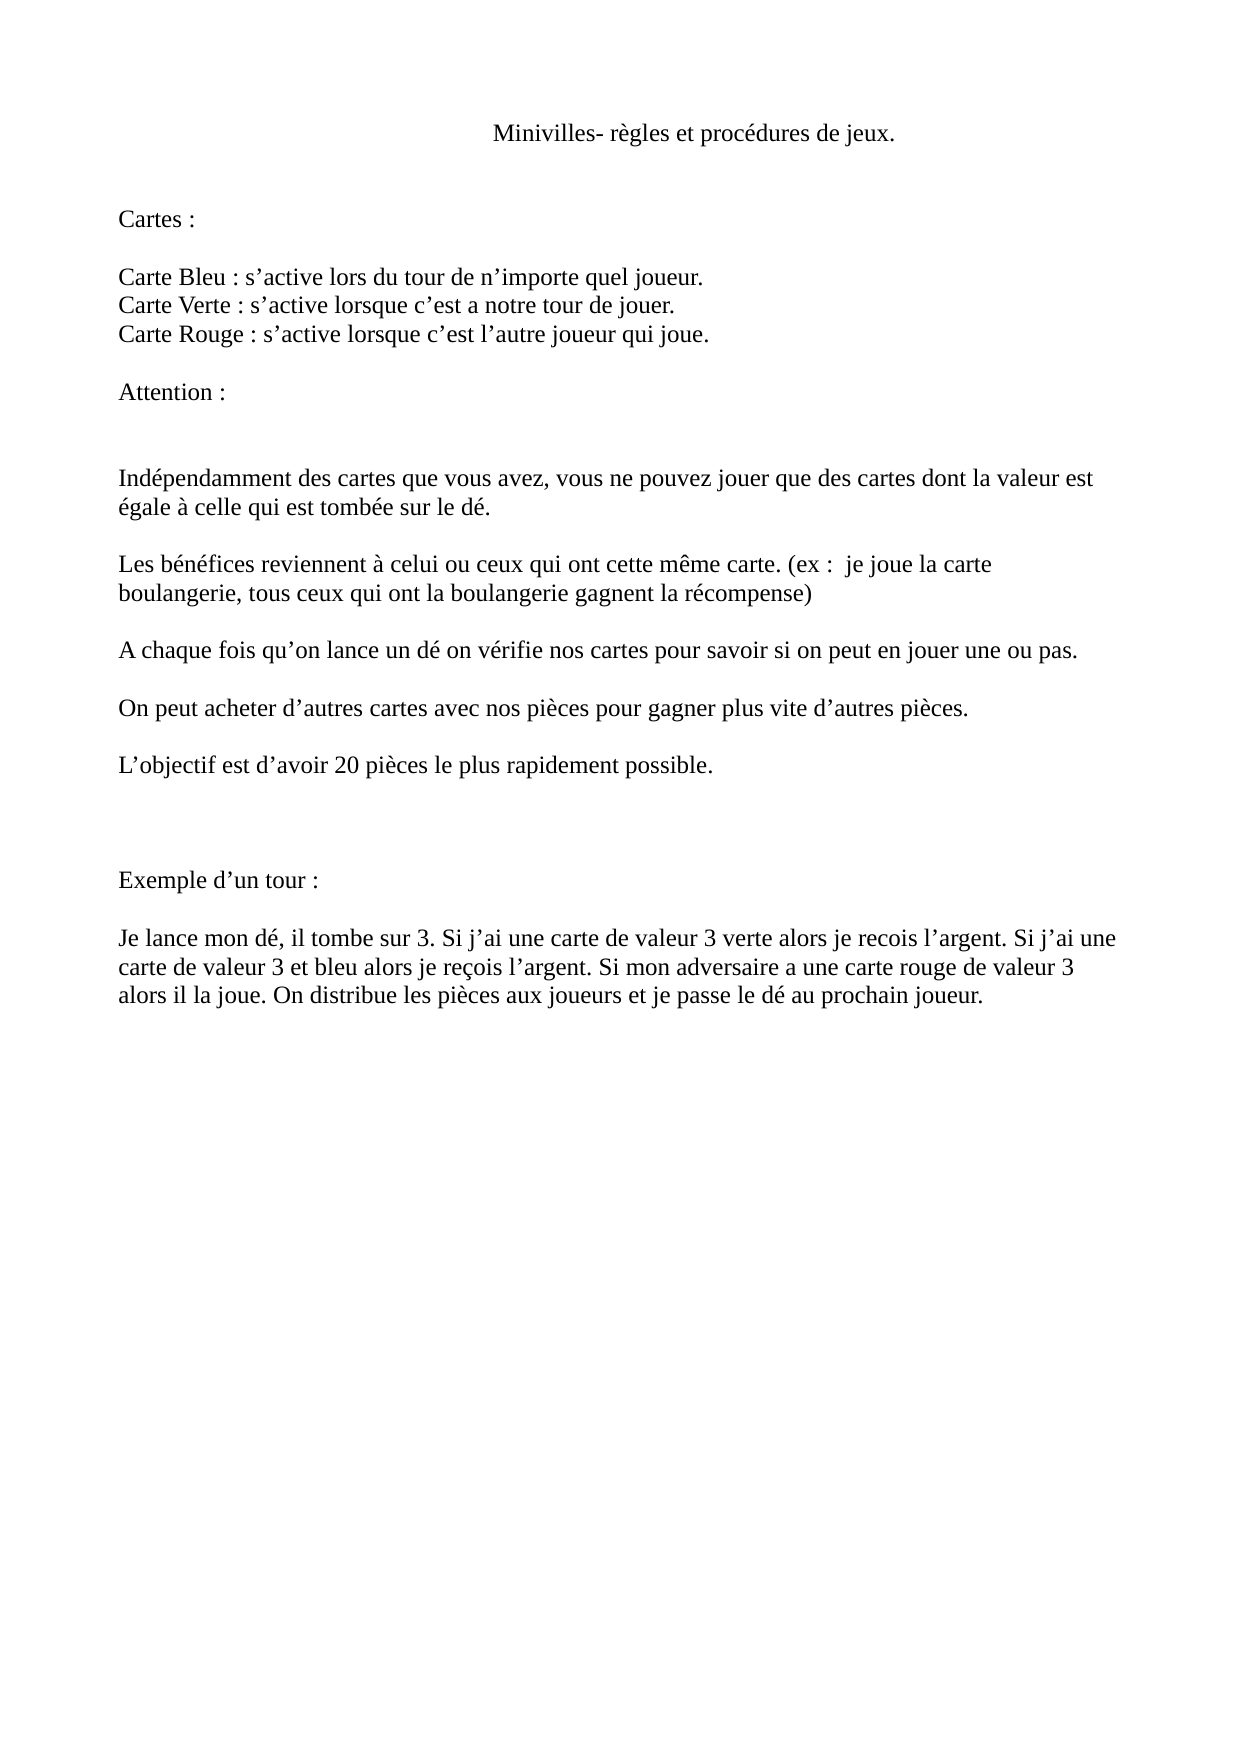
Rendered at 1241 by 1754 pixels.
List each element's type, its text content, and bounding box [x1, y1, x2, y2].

text Carte Verte : s’active lorsque c’est a notre tour de jouer. [118, 291, 1122, 319]
text Les bénéfices reviennent à celui ou ceux qui ont cette même carte. (ex : je joue la carte boulangerie, tous ceux qui ont la boulangerie gagnent la récompense) [118, 549, 1122, 607]
text Exemple d’un tour : [118, 866, 1122, 894]
text L’objectif est d’avoir 20 pièces le plus rapidement possible. [118, 751, 1122, 779]
text Carte Bleu : s’active lors du tour de n’importe quel joueur. [118, 262, 1122, 291]
text Minivilles- règles et procédures de jeux. [118, 118, 1122, 147]
text Indépendamment des cartes que vous avez, vous ne pouvez jouer que des cartes dont la valeur est égale à celle qui est tombée sur le dé. [118, 463, 1122, 521]
text Carte Rouge : s’active lorsque c’est l’autre joueur qui joue. [118, 319, 1122, 348]
text Je lance mon dé, il tombe sur 3. Si j’ai une carte de valeur 3 verte alors je recois l’argent. Si j’ai une carte de valeur 3 et bleu alors je reçois l’argent. Si mon adversaire a une carte rouge de valeur 3 alors il la joue. On distribue les pièces aux joueurs et je passe le dé au prochain joueur. [118, 923, 1122, 1009]
text Attention : [118, 377, 1122, 406]
text Cartes : [118, 204, 1122, 233]
text On peut acheter d’autres cartes avec nos pièces pour gagner plus vite d’autres pièces. [118, 693, 1122, 722]
text A chaque fois qu’on lance un dé on vérifie nos cartes pour savoir si on peut en jouer une ou pas. [118, 636, 1122, 664]
